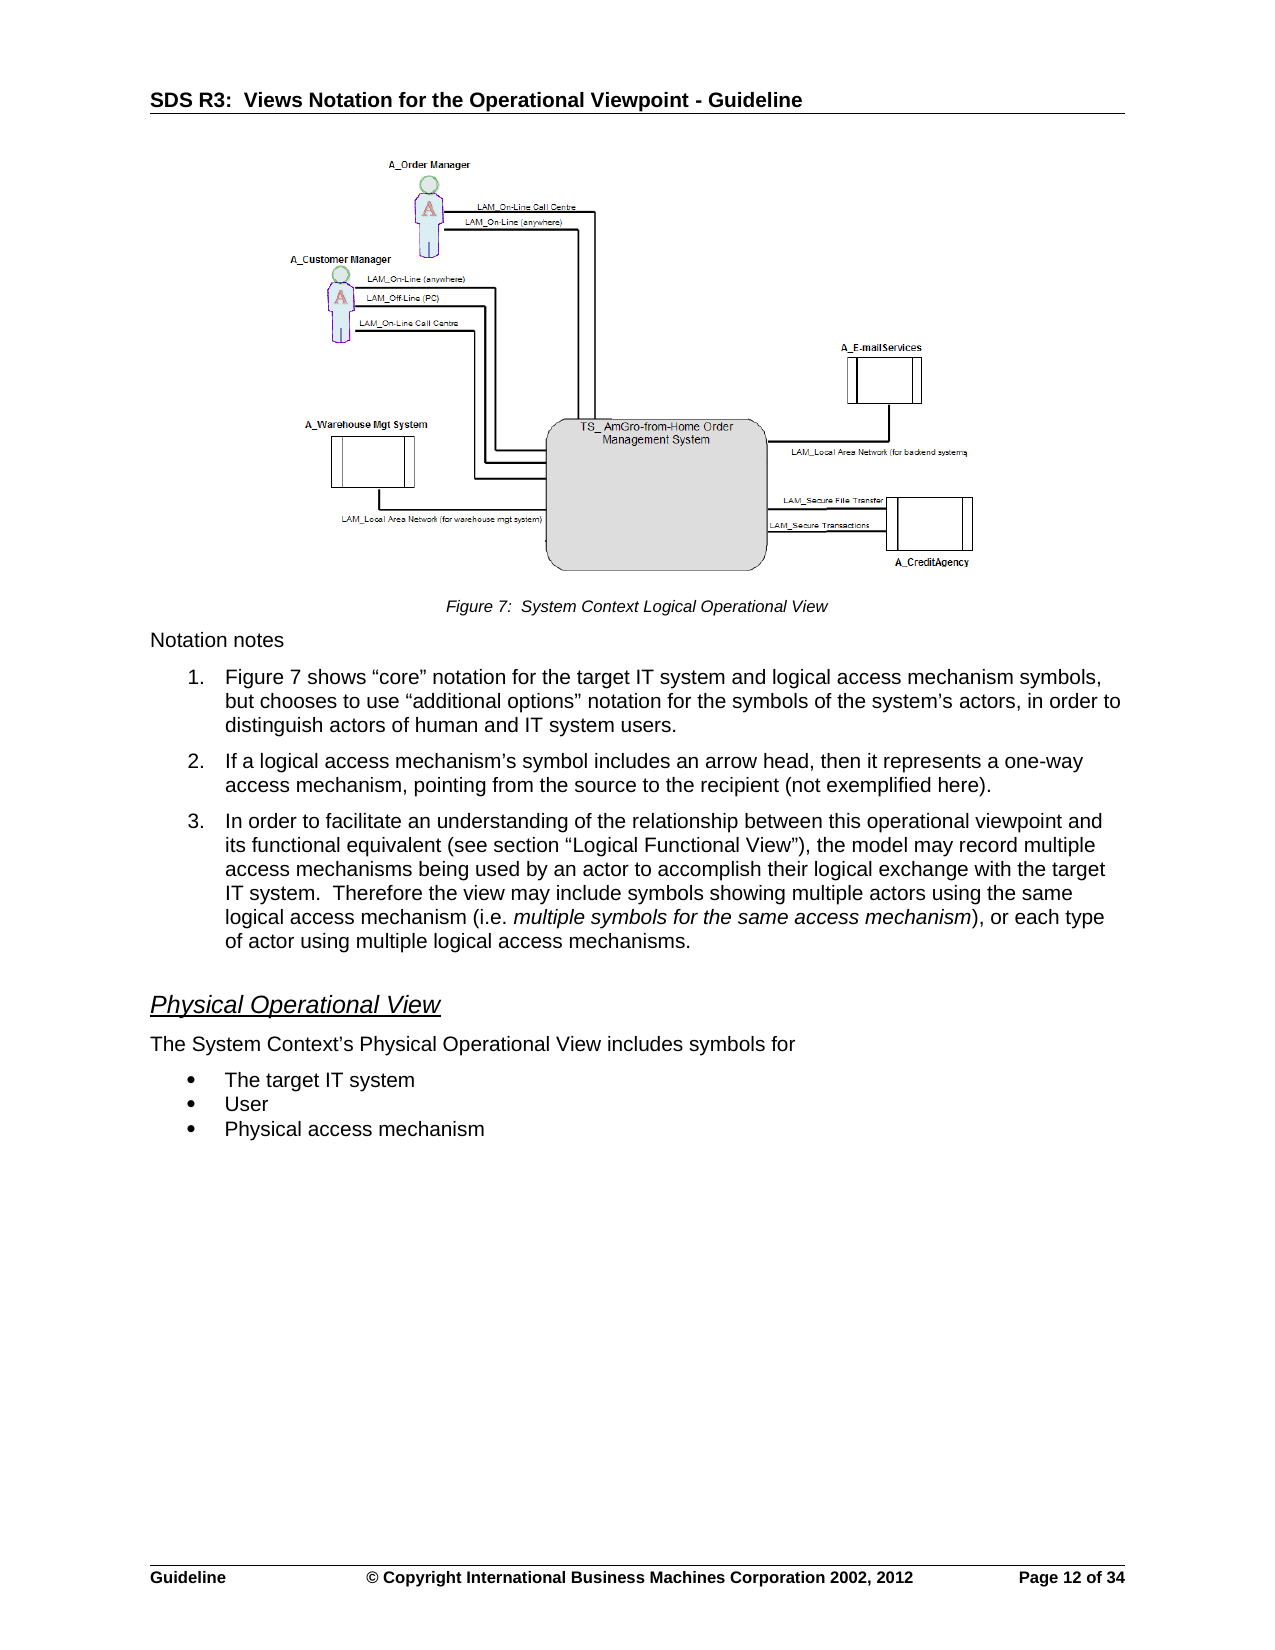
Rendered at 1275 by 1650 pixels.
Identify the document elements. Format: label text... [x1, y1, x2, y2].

text Figure 7: System Context Logical Operational View [150, 596, 1125, 616]
list In order to facilitate an understanding of the relationship between this operational viewpoint and its functional equivalent (see section “Logical Functional View”), the model may record multiple access mechanisms being used by an actor to accomplish their logical exchange with the target IT system. Therefore the view may include symbols showing multiple actors using the same logical access mechanism (i.e. multiple symbols for the same access mechanism), or each type of actor using multiple logical access mechanisms. [187, 809, 1125, 953]
list If a logical access mechanism’s symbol includes an arrow head, then it represents a one-way access mechanism, pointing from the source to the recipient (not exemplified here). [187, 749, 1125, 797]
list Figure 7 shows “core” notation for the target IT system and logical access mechanism symbols, but chooses to use “additional options” notation for the symbols of the system’s actors, in order to distinguish actors of human and IT system users. [187, 664, 1125, 736]
list The target IT system [187, 1068, 1125, 1092]
text Notation notes [150, 628, 1125, 652]
list User [187, 1092, 1125, 1116]
text The System Context’s Physical Operational View includes symbols for [150, 1032, 1125, 1056]
list Physical access mechanism [187, 1116, 1125, 1140]
picture [278, 151, 997, 583]
subtitle Physical Operational View [150, 991, 1125, 1019]
